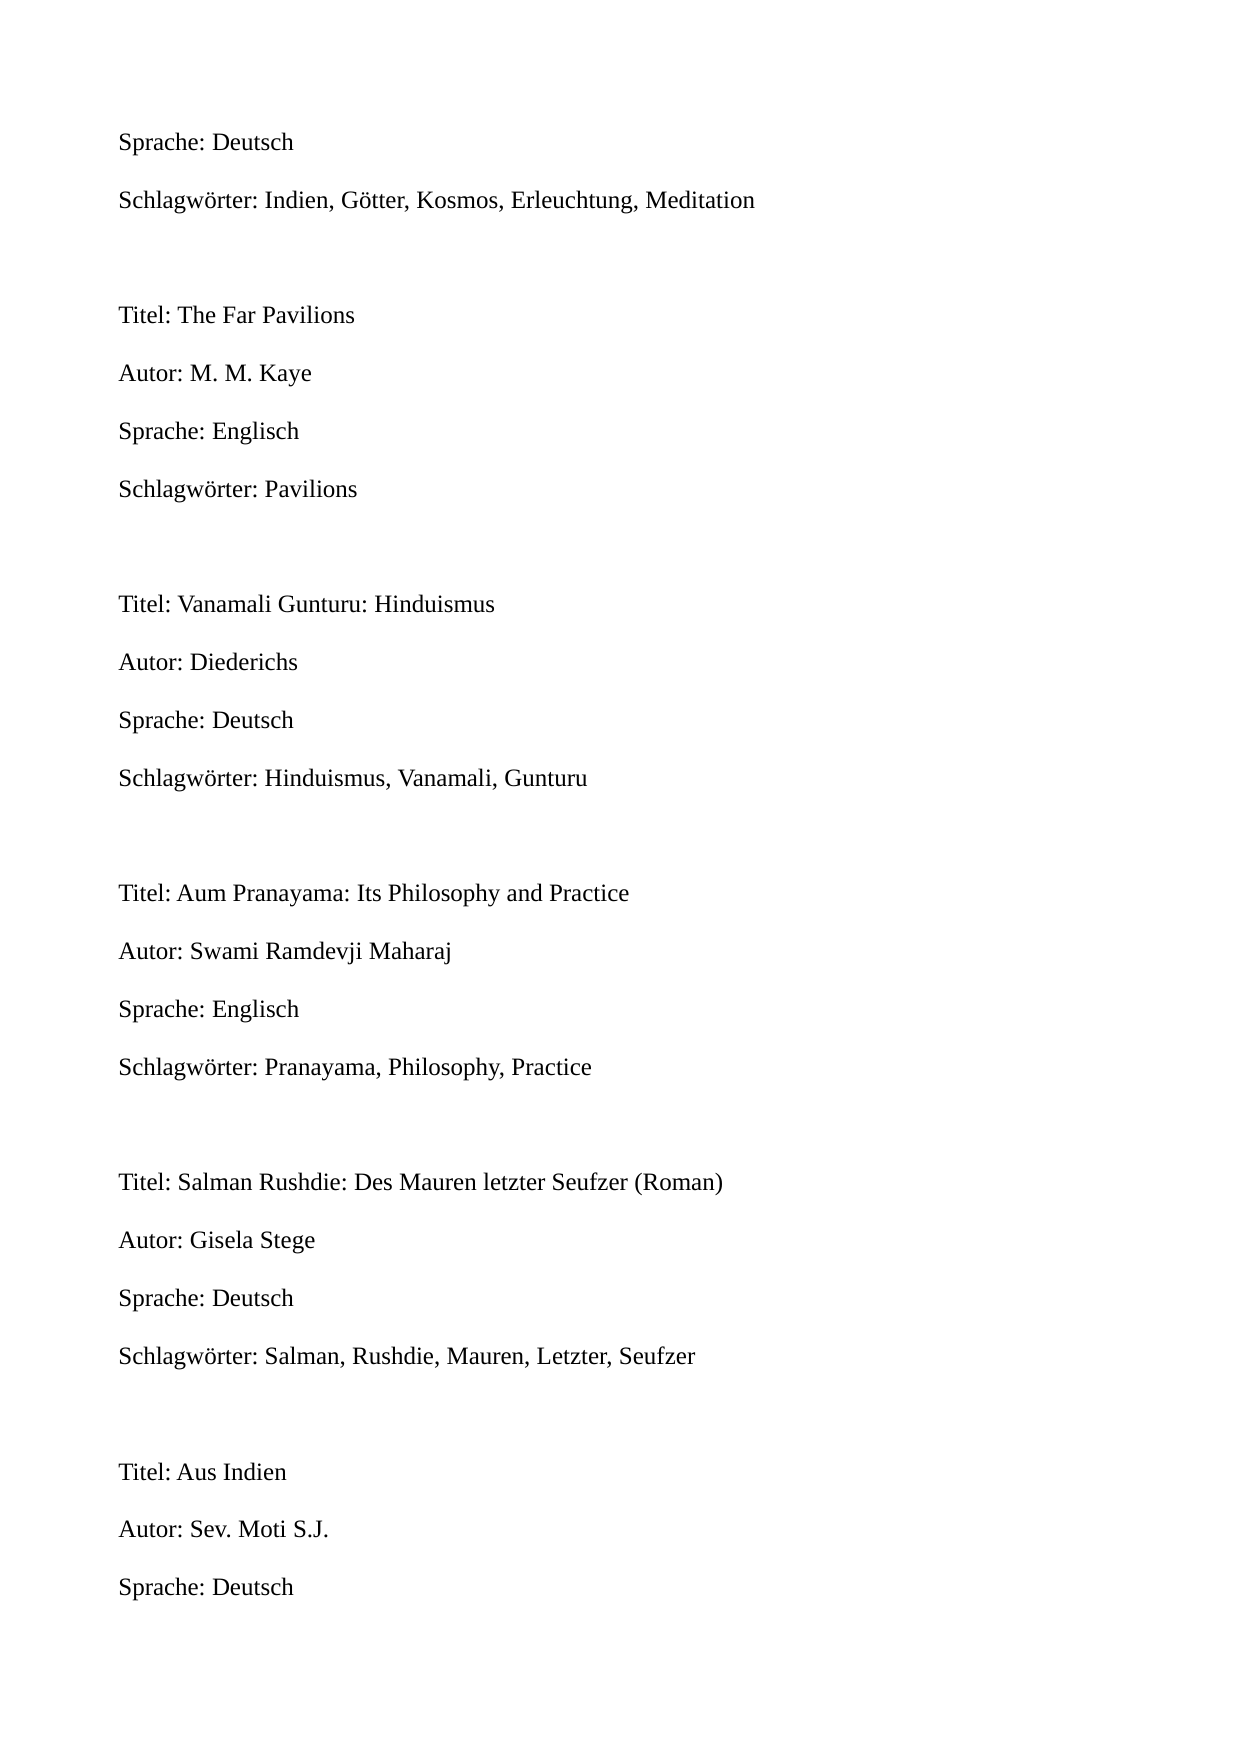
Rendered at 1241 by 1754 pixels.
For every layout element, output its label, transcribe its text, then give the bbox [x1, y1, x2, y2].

text Titel: The Far Pavilions [118, 292, 1122, 329]
text Autor: M. M. Kaye [118, 349, 1122, 387]
text Titel: Aus Indien [118, 1448, 1122, 1485]
text Sprache: Deutsch [118, 1563, 1122, 1601]
text Schlagwörter: Pavilions [118, 465, 1122, 502]
text Sprache: Englisch [118, 407, 1122, 445]
text Titel: Aum Pranayama: Its Philosophy and Practice [118, 870, 1122, 907]
text Schlagwörter: Salman, Rushdie, Mauren, Letzter, Seufzer [118, 1332, 1122, 1370]
text Titel: Vanamali Gunturu: Hinduismus [118, 581, 1122, 618]
text Schlagwörter: Pranayama, Philosophy, Practice [118, 1043, 1122, 1081]
text Autor: Diederichs [118, 638, 1122, 676]
text Schlagwörter: Indien, Götter, Kosmos, Erleuchtung, Meditation [118, 176, 1122, 213]
text Sprache: Deutsch [118, 118, 1122, 156]
text Sprache: Deutsch [118, 1274, 1122, 1312]
text Schlagwörter: Hinduismus, Vanamali, Gunturu [118, 754, 1122, 792]
text Autor: Gisela Stege [118, 1217, 1122, 1254]
text Autor: Sev. Moti S.J. [118, 1506, 1122, 1543]
text Sprache: Deutsch [118, 696, 1122, 734]
text Titel: Salman Rushdie: Des Mauren letzter Seufzer (Roman) [118, 1159, 1122, 1196]
text Sprache: Englisch [118, 985, 1122, 1023]
text Autor: Swami Ramdevji Maharaj [118, 927, 1122, 965]
